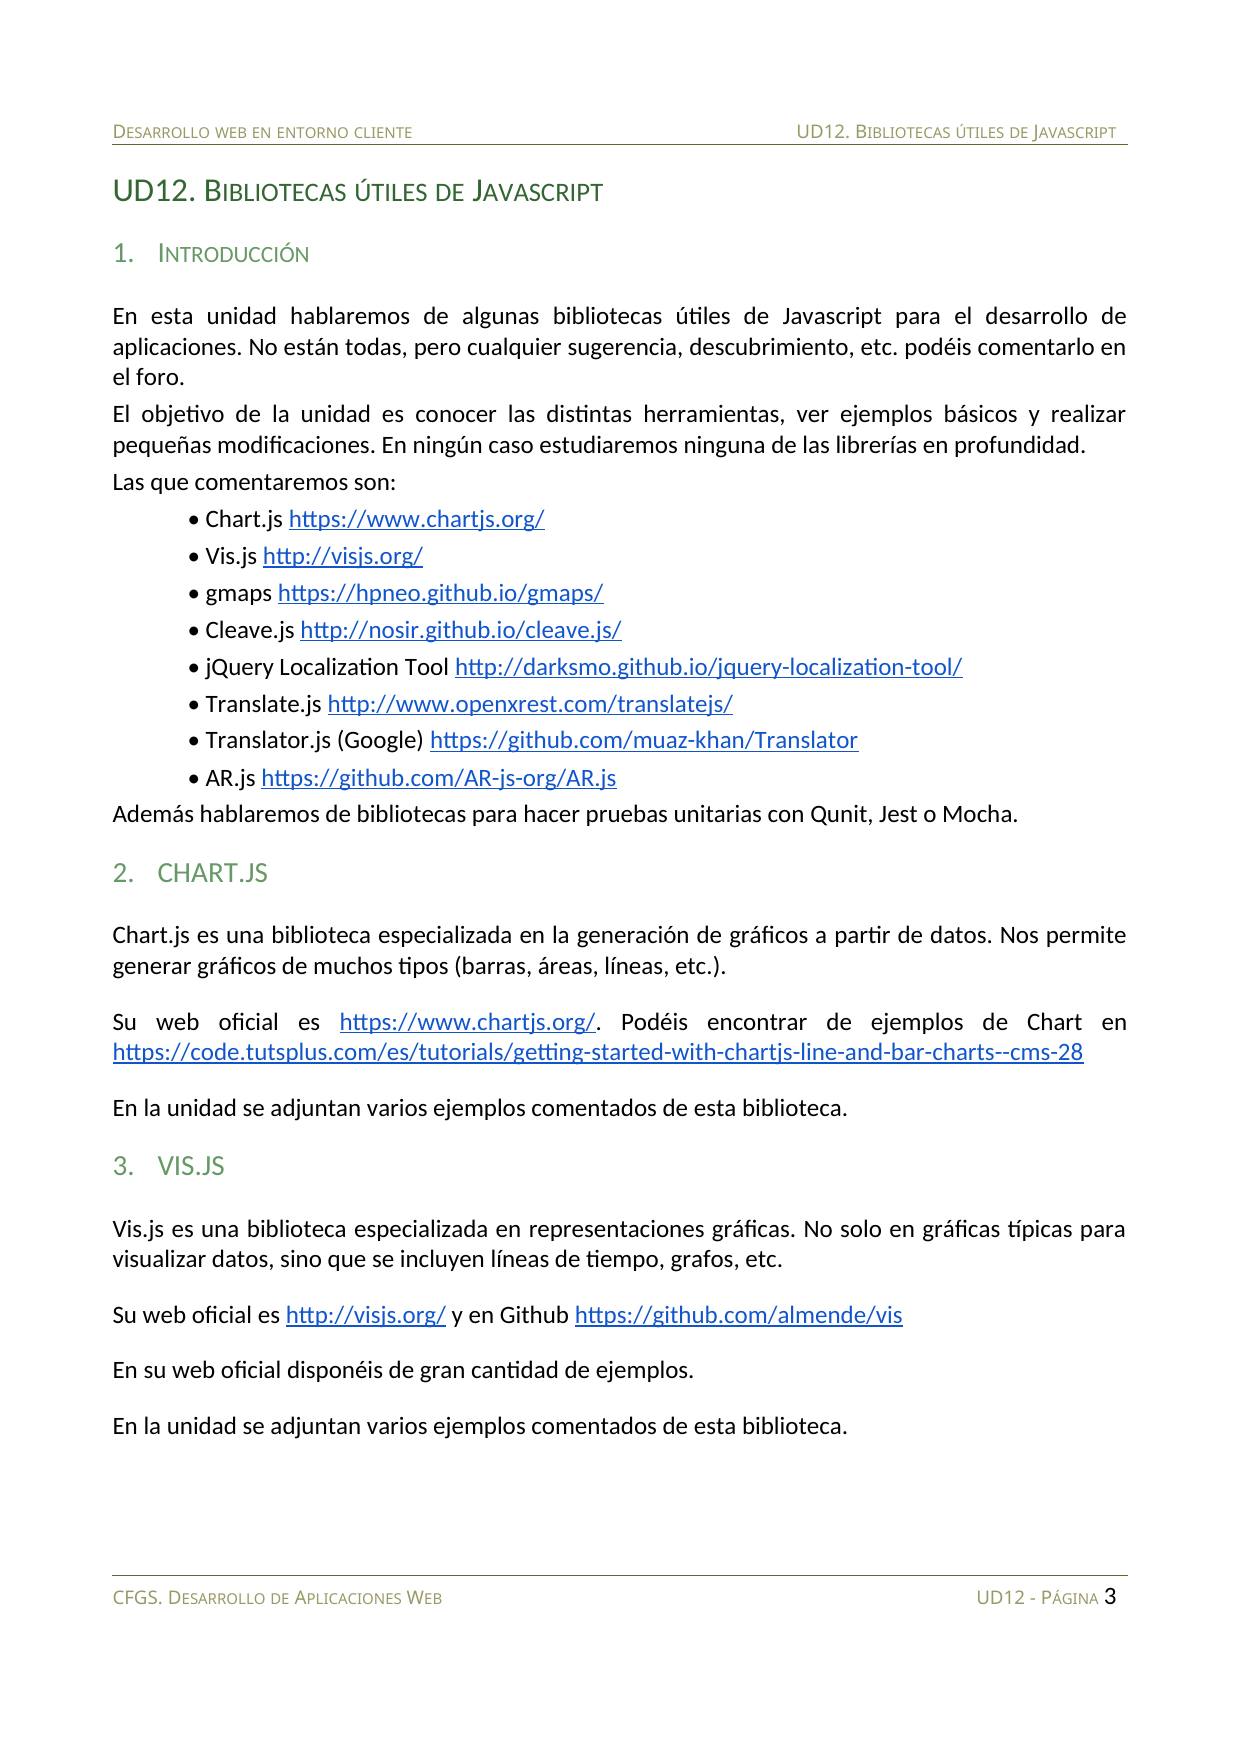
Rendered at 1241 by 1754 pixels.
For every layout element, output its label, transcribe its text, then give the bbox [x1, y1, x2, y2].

text Su web oficial es https://www.chartjs.org/. Podéis encontrar de ejemplos de Chart en https://code.tutsplus.com/es/tutorials/getting-started-with-chartjs-line-and-bar-charts--cms-28 [112, 1006, 1128, 1067]
text En la unidad se adjuntan varios ejemplos comentados de esta biblioteca. [112, 1092, 1128, 1122]
subtitle CHART.JS [112, 854, 1128, 889]
text Chart.js es una biblioteca especializada en la generación de gráficos a partir de datos. Nos permite generar gráficos de muchos tipos (barras, áreas, líneas, etc.). [112, 920, 1128, 981]
subtitle VIS.JS [112, 1147, 1128, 1183]
text • jQuery Localization Tool http://darksmo.github.io/jquery-localization-tool/ [112, 651, 1128, 681]
text • gmaps https://hpneo.github.io/gmaps/ [112, 577, 1128, 607]
text • Translate.js http://www.openxrest.com/translatejs/ [112, 688, 1128, 718]
text Su web oficial es http://visjs.org/ y en Github https://github.com/almende/vis [112, 1299, 1128, 1329]
subtitle Introducción [112, 234, 1128, 270]
text En su web oficial disponéis de gran cantidad de ejemplos. [112, 1354, 1128, 1385]
text • Cleave.js http://nosir.github.io/cleave.js/ [112, 614, 1128, 644]
text En la unidad se adjuntan varios ejemplos comentados de esta biblioteca. [112, 1410, 1128, 1441]
text Las que comentaremos son: [112, 466, 1128, 496]
text El objetivo de la unidad es conocer las distintas herramientas, ver ejemplos básicos y realizar pequeñas modificaciones. En ningún caso estudiaremos ninguna de las librerías en profundidad. [112, 398, 1128, 459]
text • Chart.js https://www.chartjs.org/ [112, 503, 1128, 533]
text • Translator.js (Google) https://github.com/muaz-khan/Translator [112, 725, 1128, 755]
text Vis.js es una biblioteca especializada en representaciones gráficas. No solo en gráficas típicas para visualizar datos, sino que se incluyen líneas de tiempo, grafos, etc. [112, 1213, 1128, 1274]
text En esta unidad hablaremos de algunas bibliotecas útiles de Javascript para el desarrollo de aplicaciones. No están todas, pero cualquier sugerencia, descubrimiento, etc. podéis comentarlo en el foro. [112, 300, 1128, 392]
text UD12. Bibliotecas útiles de Javascript [112, 169, 1128, 210]
text • Vis.js http://visjs.org/ [112, 540, 1128, 570]
text Además hablaremos de bibliotecas para hacer pruebas unitarias con Qunit, Jest o Mocha. [112, 799, 1128, 829]
text • AR.js https://github.com/AR-js-org/AR.js [112, 762, 1128, 792]
